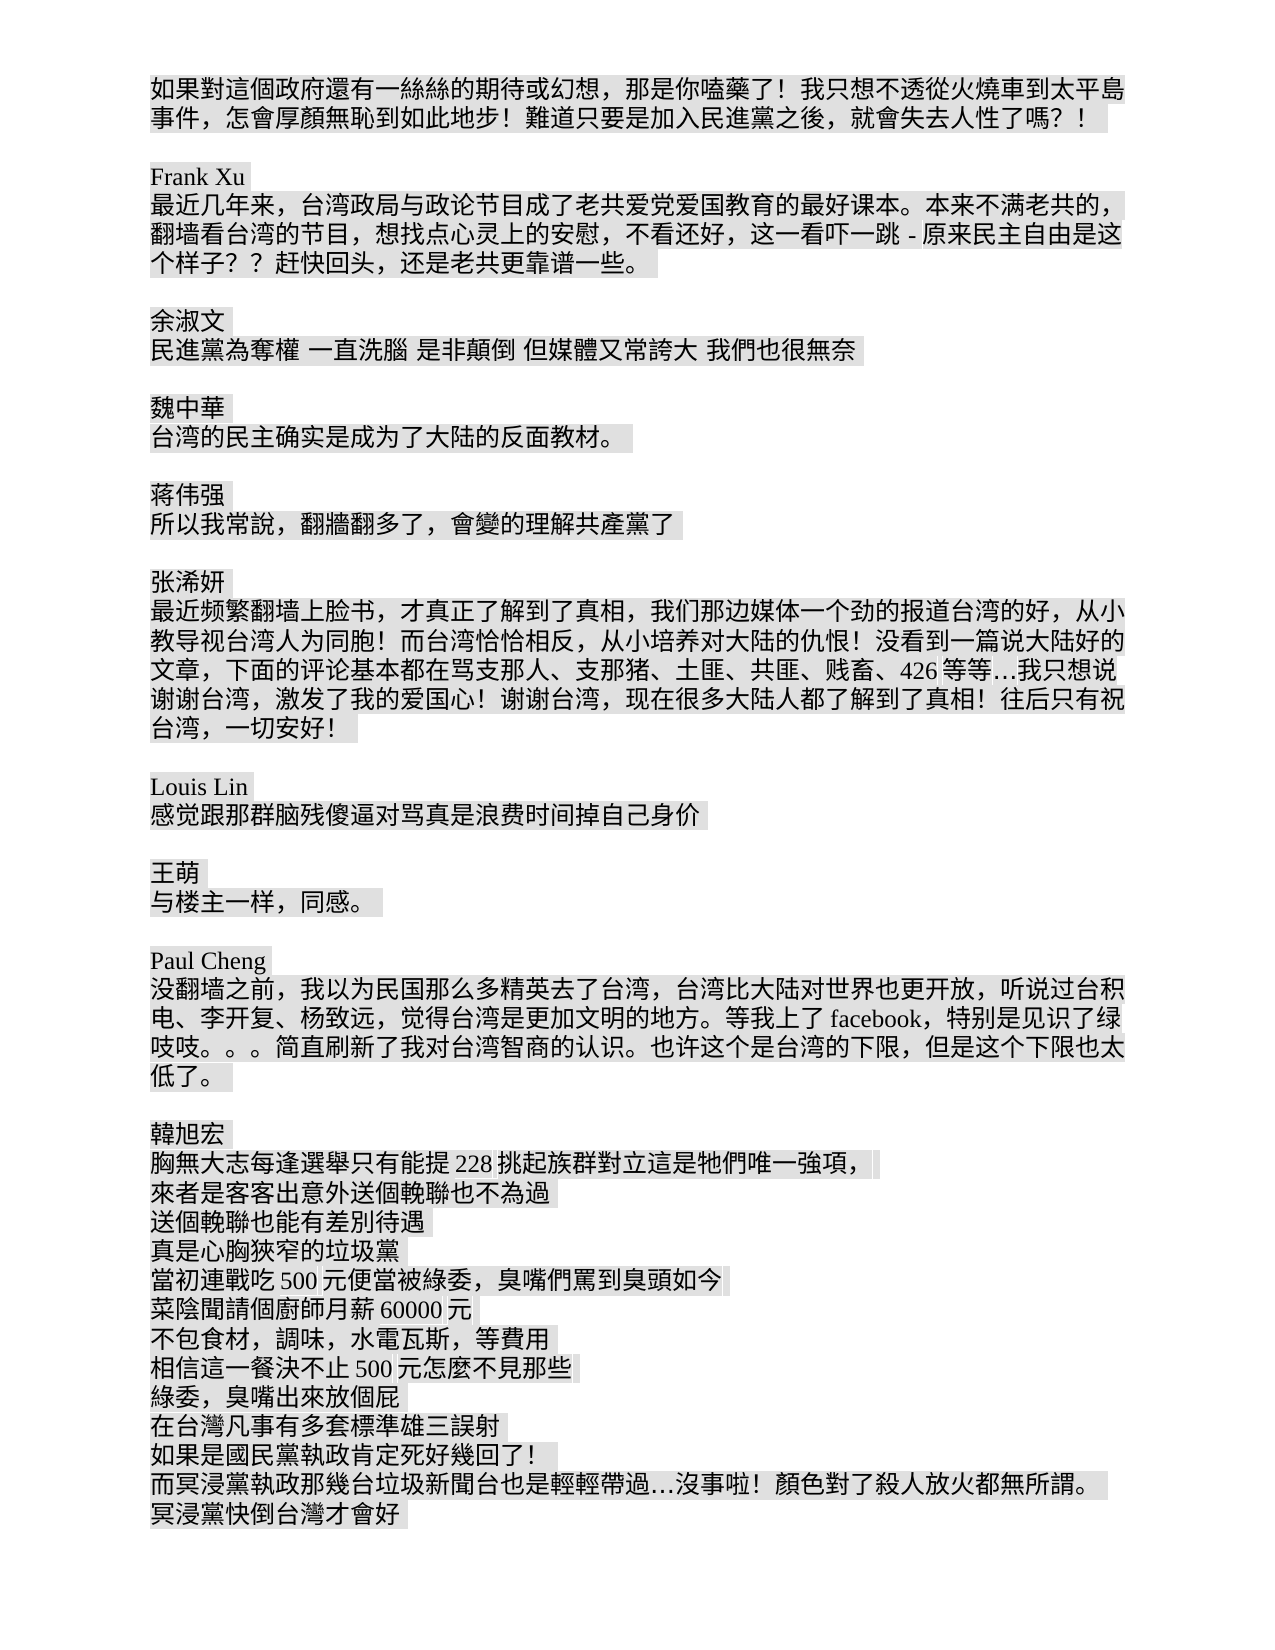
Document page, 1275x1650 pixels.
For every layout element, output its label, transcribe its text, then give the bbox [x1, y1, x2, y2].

text 我對世人的冷漠之厭惡，遠甚於為惡者。因為為惡者好歹以惡行昭告上天，給自己掛上一個惡棍人渣的招牌，但所謂沉默的大眾，卻彷彿兩手乾淨，與己無關，優雅地坐視一切惡行。這些家教過度良好的紳士淑女們，不管他們知道多少真相或道理，其實都毫無意義，甚且只是益增其可鄙，因為那些東西對他而言，都是假的，就像看戲一樣，頂多議論一番，掉兩行清淚，惟有自己的舒適與利益是真的。 剛考上專科醫師那一年，每周千里迢迢坐著最便宜的復興號或平快車，一路從沙鹿到花蓮門諾醫院，創立精神科，義務看診，一文不取；風雨無阻，從來不曾請假，整整兩三年的時間，沒有任何周末假日可言，全在極度疲憊中度過。 從沙鹿到花蓮，來回一趟一千多公里，這樣很遠嗎？假若我在乎這事，那它就一點也不遠。假若我不在乎，那它就是遠在天邊。 當時的門諾院長是一位美國傳教士，名叫Roland Brown，中文名字叫薄柔纜，差不多1955年就來到台灣，在台灣行醫四十年，為東部偏遠地區的原住民服務，年老才返回美國，沒有積蓄，透過朋友與學生的捐贈才買了房子養老。 薄柔纜醫師有一句名言很有道理，他說："去美國很近，來花蓮很遠"。當時醫生少，大家搶著往大城市發展，誰會來花蓮這種鄉下地方？為什麼？因為太遠了。翻成白話文就是無利可圖。另一方面，當時很多人大學一畢業就出國留學，去哪留學？美國！可是美國不是很遠嗎？不遠不遠，只要是功名利祿所在，怎麼會遠？ 就因為這樣，當時的花蓮往往找不到醫生看診，沒有醫生願意來這窮鄉僻壤。這就是薄柔纜那句名言的由來。當然，現在的花蓮可是熱門得很，連我想去那邊工作都已經輪不到我了。一時之間，花蓮竟然又變得如此之近。遠不遠，其實就是這麼一回事。你在乎的事就很近，你不在乎的事就說遠。 每個月一次，已經邁入第九年的站樁，有不少人來自外地，其中距離最遠的應該就是我吧，我是從台南上台北；再過兩個月又更遠了，因為我將搬到高雄。可是，我能做的，大概也就只有這樣了。某個東西離你遠不遠，往往是一種心理距離。有些人根據情感判斷遠近，有些人則根據利益，只要有利可圖，只要是好康的有趣的好玩的事關前途的，就算再遠也不覺得遠。反之，他所不看重的事，你就算請他走兩步路，他也會覺得很遠。 甘地曾感嘆，為何十幾億個印度人，卻會被幾百個英國殖民官僚所奴役？難道這一切奴役不就是印度人自己所造成的？只要你決心不合作，殖民者如何可能奴役十幾億人？世界種種悲劇，其實也差不多就是這麼一回事，而台灣只是種種惡行的一個縮影而已；由之產生的無數痛苦，難道不就是台灣人自找的？很多人私下會罵這個罵那個，但是很奇怪，你私下罵有什麼意義？你應該投入戰場成為一個戰士去制止惡事才對啊。 其它國家或整個世界當然也一樣，比方說，美國之所以半個多世紀來能夠在全球各地肆無忌憚地燒殺擄掠，發動戰爭，難道不就是因為我們的縱容？因為大多數人都會覺得，這不關我的事，離我太遙遠了，我只要顧好自己就好。假若不是眾人的這樣一種袖手旁觀的卑鄙心態，惡事怎麼可能如此橫行無阻？ 大家的現實感真的太好了，把自己保護得太周密；好康有趣或有利可圖的事，再遠也不覺得遠，再累也不覺得累；反之則一概與我無關，一切都彷彿遠在天邊，從而編出各種合理化一己之私的藉口。我對這樣一種冷漠，感到由衷的厭惡，遠勝於我對惡棍的厭惡。倒不是說我做過什麼貢獻，那倒也沒有，只能說，在我能力與生命許可的範圍內，我幾乎沒有保留一分一毫的力氣了。 陳真 2017. 08. 02 p.s.: 底下摘自蔡正元先生的臉書。 =================== https://www.facebook.com/tsaichengyuan/ 蔡正元 台灣版的「千島湖事件」 1994年台灣旅客24名 在浙江千島湖旅遊船上被燒死 大陸國務院總理李鵬 親自處理、親自開記者會 大陸政府公開道歉 過程中還被李登輝 操作責罵大陸是「土匪國家」 2016年大陸旅客也是24名(陳真按：另兩名死者司機與導遊為台灣人) 去桃園機場的遊覽車上被燒死 蔡英文、林全不見人影 蔡英文只輓罹難導遊「典範長昭」 對大陸罹難旅客不聞不問 還在大陸家屬不得已簽和解書後 才透露蘇姓司機問題重大 還有綠獨人士 公開宣稱「火烤支那豬」 比禽獸更無人性！ 用李登輝的標準 台灣不就更像「土匪國家」 蔡英文不就成了「土匪頭子」 有人評論 千島湖事件是兩岸的重大轉折點 但有九二共識 大陸政府和民眾 懷著歉意面對 這次桃園火燒車事件 證據讓台灣人臉上無光 蔡英文否定九二共識 且對火燒車事件無比冷漠 更讓大陸民眾 激烈懷疑事情不單純 這也將會是 兩岸關係很慘烈的轉折點 ============= 留言 苏景锋 大陆的千岛湖事件，大陆一共出动了4000多名政府人员，检查了6000多条可疑船只，约谈了10万人，最后对三名凶手实行了死刑，并且公开道歉，结果被骂是共匪。。。。 刘皋 现在台湾太混乱了，我们这批80后教科书里的宝岛渐行渐远。 Chiungchih Huang 不來會後悔，來了開始懺悔。從當時台南市議員王定宇，蓄意推倒對岸來訪的官員開始，注定種下暴力民進黨的稱號…… 杨忠 台湾最美丽的风景依旧是人，阁下所说的那些不过是在台湾居住的畜生而已…… 洪江华 那些反共反华没有人性的台湾人你们就尽量反吧，使劲反，迟早反出个新世界！同胞？我呸！ 徐余浩 小学低年级课本里的《欢迎台湾小朋友》和《日月潭》这两篇课文已经存在了二十年，多少年改课本课纲，这两篇总是雷打不动的保留着，我想政府是想让我们记着在宝岛台湾上有我们永远的亲人们住着，而你们的课本里都如何写着大陆人呢？ Vladimir Lee 我所认识的台湾人，从小就被教育说共产党坏，共产党滥杀无辜，大陆是多么的差多么的残忍 周士傑 如果對這個政府還有一絲絲的期待或幻想，那是你嗑藥了！我只想不透從火燒車到太平島事件，怎會厚顏無恥到如此地步！難道只要是加入民進黨之後，就會失去人性了嗎？！ Frank Xu 最近几年来，台湾政局与政论节目成了老共爱党爱国教育的最好课本。本来不满老共的，翻墙看台湾的节目，想找点心灵上的安慰，不看还好，这一看吓一跳 - 原来民主自由是这个样子？？赶快回头，还是老共更靠谱一些。 余淑文 民進黨為奪權 一直洗腦 是非顛倒 但媒體又常誇大 我們也很無奈 魏中華 台湾的民主确实是成为了大陆的反面教材。 蒋伟强 所以我常說，翻牆翻多了，會變的理解共產黨了 张浠妍 最近频繁翻墙上脸书，才真正了解到了真相，我们那边媒体一个劲的报道台湾的好，从小教导视台湾人为同胞！而台湾恰恰相反，从小培养对大陆的仇恨！没看到一篇说大陆好的文章，下面的评论基本都在骂支那人、支那猪、土匪、共匪、贱畜、426等等…我只想说谢谢台湾，激发了我的爱国心！谢谢台湾，现在很多大陆人都了解到了真相！往后只有祝台湾，一切安好！ Louis Lin 感觉跟那群脑残傻逼对骂真是浪费时间掉自己身价 王萌 与楼主一样，同感。 Paul Cheng 没翻墙之前，我以为民国那么多精英去了台湾，台湾比大陆对世界也更开放，听说过台积电、李开复、杨致远，觉得台湾是更加文明的地方。等我上了facebook，特别是见识了绿吱吱。。。简直刷新了我对台湾智商的认识。也许这个是台湾的下限，但是这个下限也太低了。 韓旭宏 胸無大志每逢選舉只有能提228挑起族群對立這是牠們唯一強項， 來者是客客出意外送個輓聯也不為過 送個輓聯也能有差別待遇 真是心胸狹窄的垃圾黨 當初連戰吃500元便當被綠委，臭嘴們罵到臭頭如今 菜陰聞請個廚師月薪60000元 不包食材，調味，水電瓦斯，等費用 相信這一餐決不止500元怎麼不見那些 綠委，臭嘴出來放個屁 在台灣凡事有多套標準雄三誤射 如果是國民黨執政肯定死好幾回了！ 而冥浸黨執政那幾台垃圾新聞台也是輕輕帶過…沒事啦！顏色對了殺人放火都無所謂。 冥浸黨快倒台灣才會好 林觞雨 民进党含辛茹苦终于把一代人培养成了极端的种族主义者。试问台湾有能力把这种极端意识形态付诸于行动并在国际上扩散吗？如果不能，终究只能窝在岛上自残，活活憋出内伤 Jin Chenchen 比一党专政更恶劣的是畸形的自由民主下没有公理正义的民进党。You will pay the price for choosing it Lucien Han 蔡英文政府垃圾到不会做人 我只能这么说 她继续闹吧 看看我们的政府对她能耐心到何时 先解决香港上的一小批人渣 再给你菜小姐尝尝飞弹 最好只定点消灭菜小姐和民进党 时代力量总部 不针对爱好和平的同胞们 徐余浩 大陆人从小受教育要把台湾人当同胞兄弟，结果你们视我们为土匪，可悲。 Ivan Chang 接触了些台湾媒体和台湾人 突然感觉台胞这个词好讽刺。 洪恩保 說句難聽的 在目前皇民專政的惡性循環下 要把綠癌黨用民主方式從政權上踹下來幾乎是不可能的事 也許真的需要一些外部力量介入了 刘子华 千岛湖事件，大陆有一位同胞幸灾乐祸吗？ 我不敢保证没有一位，但绝对微乎其微！本来不想比对这样的悲剧，毕竟比对议论逝者很不尊重也没意义。但这次事件，很多台湾同胞的谩骂让我心痛！ 刘凯 感谢蔡先生仗义执言，只是担心这会不会又被某些人攻击为卖台 雷彬 不知道对岸同胞有多少知道闽平渔惨案！25位大陆渔民命丧台湾警方手下！ 洪建立 看到這篇文章讓我感到對這個政府可恥，人權對他們來說是選擇題，要看對象是誰，嘴巴說一套做又是一套 陳文進 唉！三十年兩岸人民和平之路，一夕恩斷義絕。綠色支持者，得思考~會否一戰呢？ Chris Lu 蔡英文太可恶了，连送个挽联都要先考量政治，在她眼里政治高于人性，没血没泪的政客说的就是她这种人。 Ken Lee 当今执政台湾的政府实在令人万分失望………… 邱俊楠 在台湾岛来场大清洗，把那些没有人性的垃圾丢进海里喂鱼 東方妙之 TPP上的喷子说什么话我都不在乎，但是作为政府和媒体的变态简直太冷血了 邱俊楠 东南亚岛民讲的民主自由人权拢系假的啦。还满满的人情味嘞 黃輝銘 國民黨為何不發動示威•遊行，學學太陽花運動ㄧ樣，衝啊。 TC HO 千岛湖与火烧車两相比。大陸反而更有人性较文明。台湾的处理与冷漠，真令人有时空错乱的感觉。為了台独能把天良、人性都不要吗？这样的政权不要也罢！╰_╯ 杰霖 這些政客把政黨當作公司在經營.騙選票是為了錢.出了這樣悲哀的事情還這種處理態度還是人嗎？太平島漁民登島還要被罰！萬惡民進黨,萬惡的政客！ 陈天峥 在翻墙之前，有听说台独，但我曾天真地认为，可能只是对岸的小伙伴的政治观念不同，但是一定是友好的。后来发现我错了，fb上全是426，支那贱畜，强国人……要多难听有多难听，就想台湾网友所说的，玻璃心碎了，原来只是我们的一厢情愿。现在我好像更希望台湾大陆两不相关，最好分割清清楚楚 Edison Huang 有些人被民进党误导到连最基本的人性都没有了！（很多台湾网友说的话很酸，深深伤害了大陆人的心。犯错可以改，但是伤人心，是很难痊愈的。看这吧，以后北方人会有几个人去台湾旅行呢？） 武藏軍 裝睡的人叫不醒。對於綠蛆來說，權力和財富永遠是高於人性與真相，更巧妙的是，蔡英文之流還把他們這種爭權奪利給取了個很好聽的名字，叫轉型正義…… Faysal Daher 别忘了就在千岛湖事件的前一年，发生了另一件闽平渔事件。台当局至今也有道歉。闽平渔事件当时的李登辉刻意冷处理。媒体也没有报道。直到现在也很少有台湾人清楚这件事。就象大陆冷处理64事一样。 Sean Young 日本在台的偽漢人，現正重新殖民統治台湾,它們現在做的就是重新奴化台湾人,洗腦讓他們增恨及切割與中國的一切,現要再收編原住民以完成台湾民族的論述,這一步步都是有計略的，看清這些人的面目，不必對蔡英文存有幻想。 Shu Ping Jiang 台湾的民主制度在执行中有很大的漏洞。台湾的司法没有安全独立于政党。台湾人的民主文化与西方社会的民主文化有很大的不同。 Vladimir Lee 我在台湾的网上还见到很多台湾年轻人说大陆人死了活该，如果试想一下如果大陆现在把台湾人绑到树上活活烧死，你台湾人是何感想！ Wei Lee 再這樣下去離戰爭不遠了 董雨坤 内部会自己分崩离析的。 田云 不教训一下台湾真的不行，垃圾跪台办。 Jing Zhou 讨论火烧车经常被人用千岛湖事件堵嘴 陈炜林 我说台湾朋友，然后骂我支那狗，支那畜。说我贴脸了。那些绿咀，真的无语。 Jing Zhou 说那些词的人我都直接忽视，因为完全没有继续对话的必要 [150, 75, 1125, 1558]
